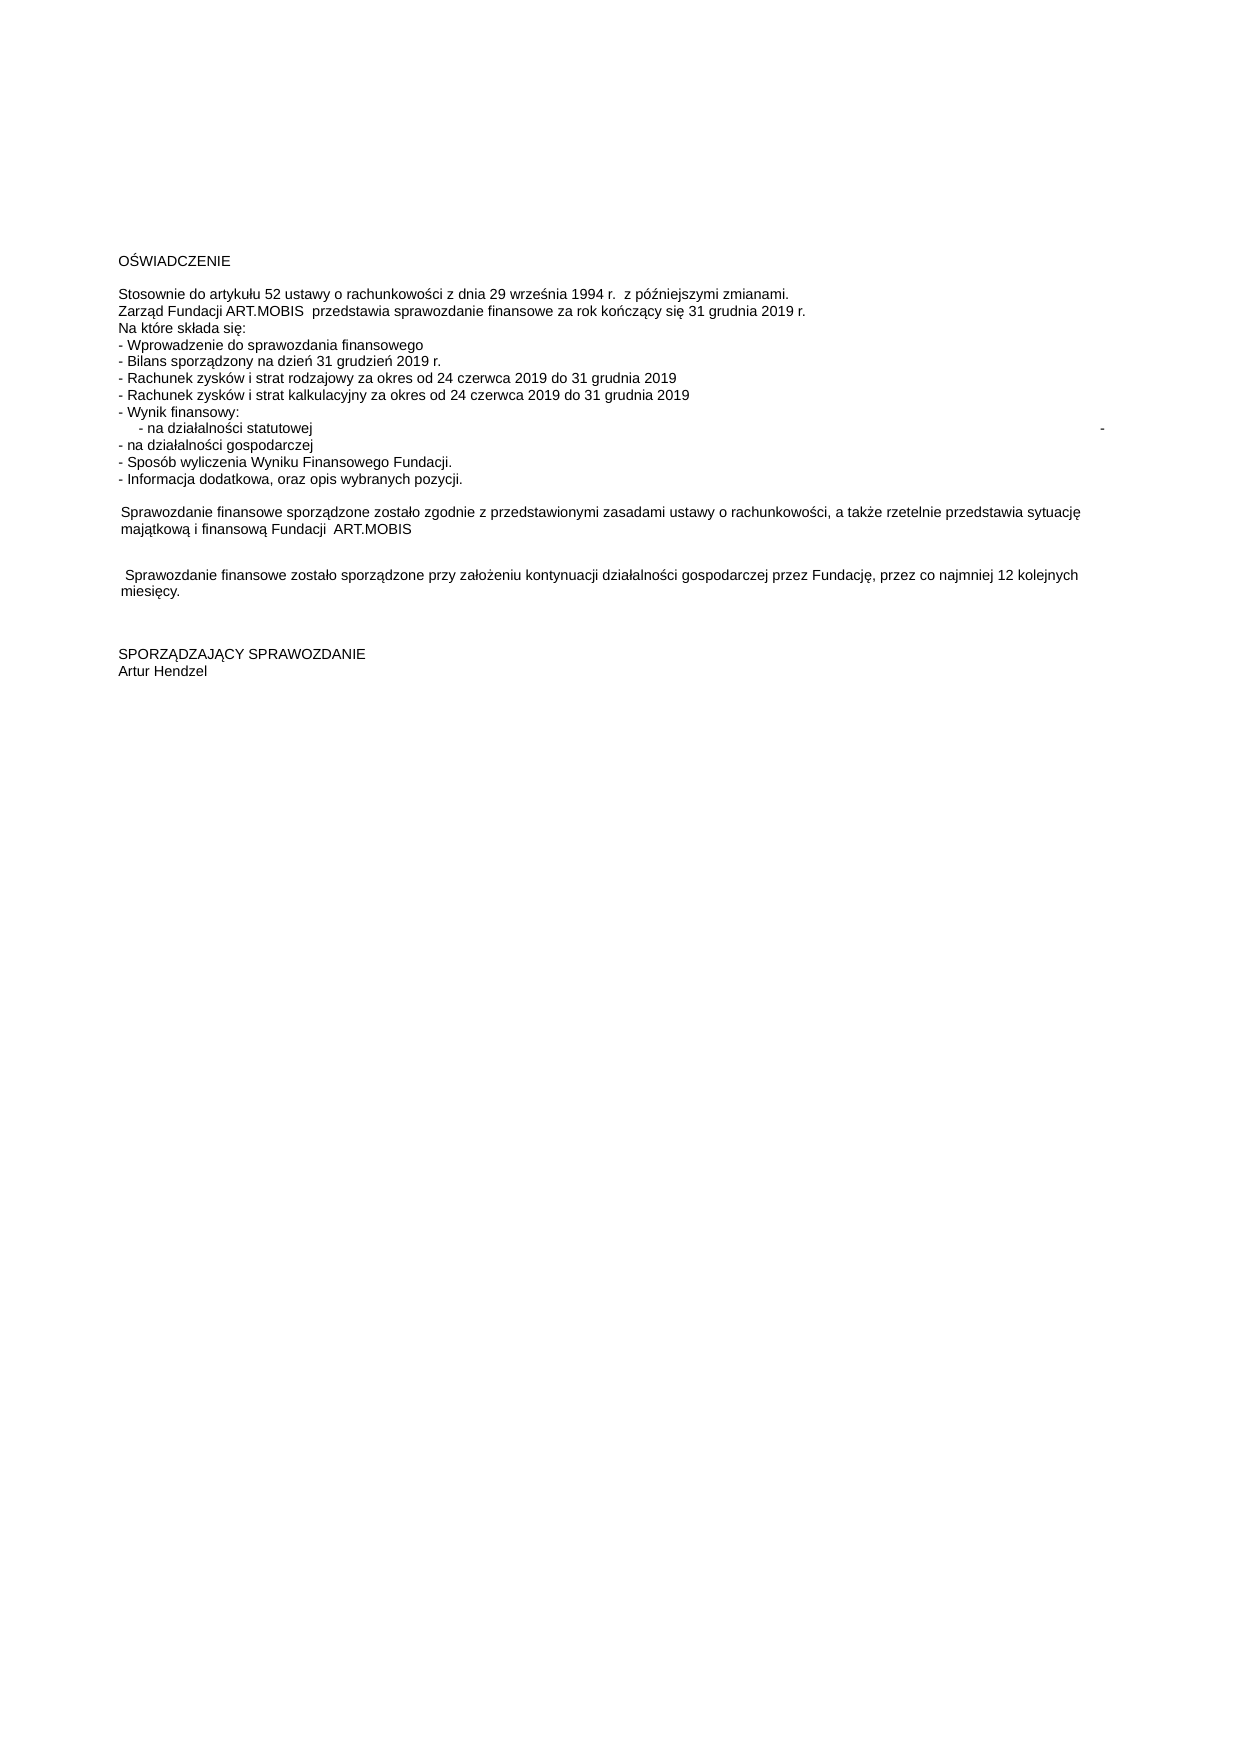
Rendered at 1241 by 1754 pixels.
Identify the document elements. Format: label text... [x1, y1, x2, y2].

text - na działalności statutowej - - na działalności gospodarczej [118, 420, 1122, 453]
text - Rachunek zysków i strat kalkulacyjny za okres od 24 czerwca 2019 do 31 grudnia 2019 [118, 386, 1122, 403]
text - Rachunek zysków i strat rodzajowy za okres od 24 czerwca 2019 do 31 grudnia 2019 [118, 370, 1122, 386]
text SPORZĄDZAJĄCY SPRAWOZDANIE [118, 646, 1122, 662]
text Sprawozdanie finansowe zostało sporządzone przy założeniu kontynuacji działalności gospodarczej przez Fundację, przez co najmniej 12 kolejnych miesięcy. [121, 566, 1122, 600]
text - Informacja dodatkowa, oraz opis wybranych pozycji. [118, 470, 1122, 487]
text - Wynik finansowy: [118, 403, 1122, 420]
text Zarząd Fundacji ART.MOBIS przedstawia sprawozdanie finansowe za rok kończący się 31 grudnia 2019 r. [118, 303, 1122, 319]
text - Sposób wyliczenia Wyniku Finansowego Fundacji. [118, 453, 1122, 470]
text - Wprowadzenie do sprawozdania finansowego [118, 336, 1122, 353]
text - Bilans sporządzony na dzień 31 grudzień 2019 r. [118, 353, 1122, 370]
text OŚWIADCZENIE [118, 252, 1122, 269]
text Stosownie do artykułu 52 ustawy o rachunkowości z dnia 29 września 1994 r. z późniejszymi zmianami. [118, 286, 1122, 303]
text Sprawozdanie finansowe sporządzone zostało zgodnie z przedstawionymi zasadami ustawy o rachunkowości, a także rzetelnie przedstawia sytuację majątkową i finansową Fundacji ART.MOBIS [121, 504, 1122, 537]
text Artur Hendzel [118, 662, 1122, 679]
text Na które składa się: [118, 319, 1122, 336]
